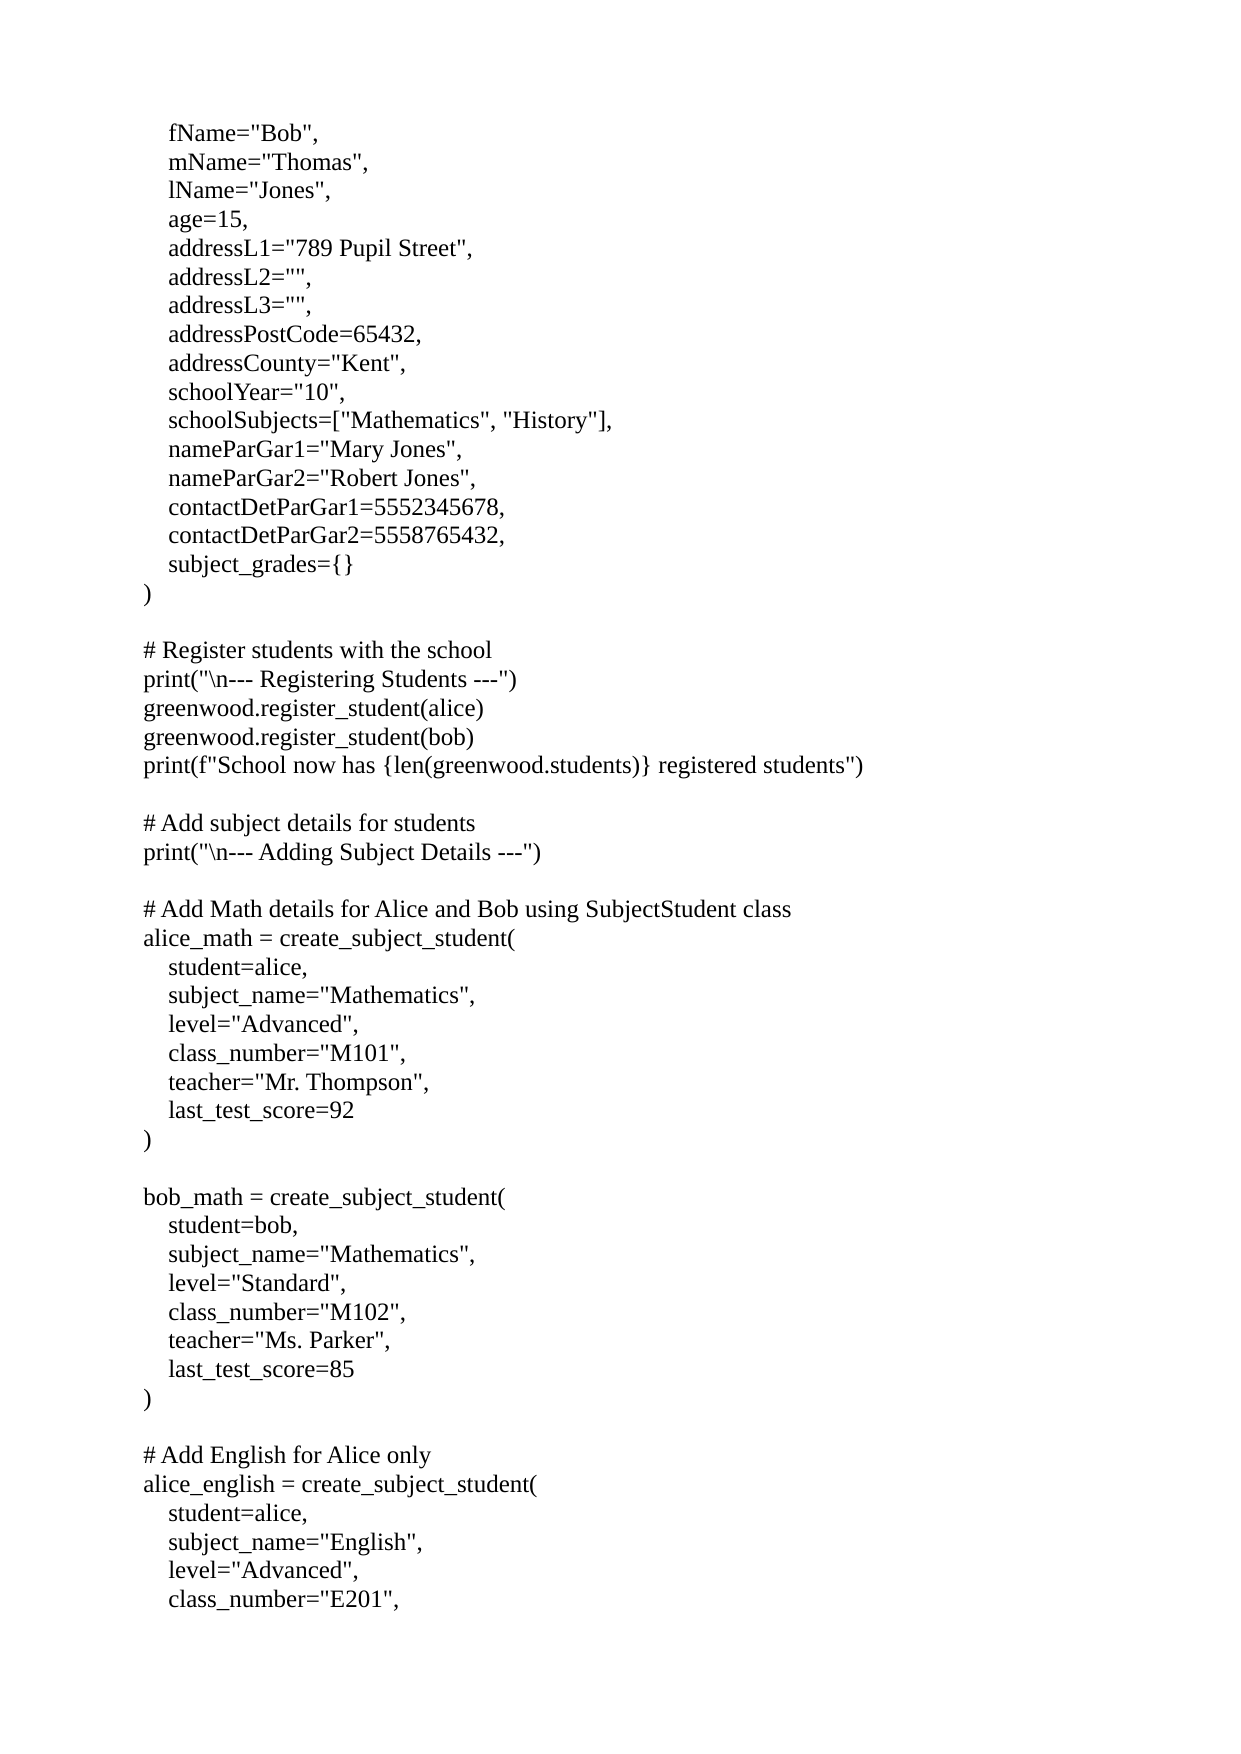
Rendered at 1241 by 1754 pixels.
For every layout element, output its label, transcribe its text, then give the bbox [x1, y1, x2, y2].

text teacher="Ms. Parker", [118, 1326, 1122, 1354]
text print("\n--- Registering Students ---") [118, 664, 1122, 693]
text teacher="Mr. Thompson", [118, 1067, 1122, 1096]
text nameParGar1="Mary Jones", [118, 434, 1122, 463]
text subject_name="Mathematics", [118, 981, 1122, 1009]
text nameParGar2="Robert Jones", [118, 463, 1122, 492]
text age=15, [118, 204, 1122, 233]
text schoolYear="10", [118, 377, 1122, 406]
text schoolSubjects=["Mathematics", "History"], [118, 406, 1122, 434]
text student=alice, [118, 1498, 1122, 1527]
text # Register students with the school [118, 636, 1122, 664]
text class_number="M102", [118, 1297, 1122, 1326]
text subject_grades={} [118, 549, 1122, 578]
text addressL1="789 Pupil Street", [118, 233, 1122, 262]
text greenwood.register_student(bob) [118, 722, 1122, 751]
text level="Advanced", [118, 1556, 1122, 1584]
text alice_english = create_subject_student( [118, 1469, 1122, 1498]
text subject_name="Mathematics", [118, 1239, 1122, 1268]
text addressPostCode=65432, [118, 319, 1122, 348]
text ) [118, 1124, 1122, 1153]
text last_test_score=85 [118, 1354, 1122, 1383]
text print(f"School now has {len(greenwood.students)} registered students") [118, 751, 1122, 779]
text print("\n--- Adding Subject Details ---") [118, 837, 1122, 866]
text addressL2="", [118, 262, 1122, 291]
text student=bob, [118, 1211, 1122, 1239]
text class_number="E201", [118, 1584, 1122, 1613]
text # Add subject details for students [118, 808, 1122, 837]
text ) [118, 578, 1122, 607]
text alice_math = create_subject_student( [118, 923, 1122, 952]
text bob_math = create_subject_student( [118, 1182, 1122, 1211]
text class_number="M101", [118, 1038, 1122, 1067]
text # Add English for Alice only [118, 1441, 1122, 1469]
text mName="Thomas", [118, 147, 1122, 176]
text subject_name="English", [118, 1527, 1122, 1556]
text ) [118, 1383, 1122, 1412]
text student=alice, [118, 952, 1122, 981]
text fName="Bob", [118, 118, 1122, 147]
text addressCounty="Kent", [118, 348, 1122, 377]
text addressL3="", [118, 291, 1122, 319]
text last_test_score=92 [118, 1096, 1122, 1124]
text # Add Math details for Alice and Bob using SubjectStudent class [118, 894, 1122, 923]
text lName="Jones", [118, 176, 1122, 204]
text greenwood.register_student(alice) [118, 693, 1122, 722]
text level="Standard", [118, 1268, 1122, 1297]
text contactDetParGar1=5552345678, [118, 492, 1122, 521]
text level="Advanced", [118, 1009, 1122, 1038]
text contactDetParGar2=5558765432, [118, 521, 1122, 549]
